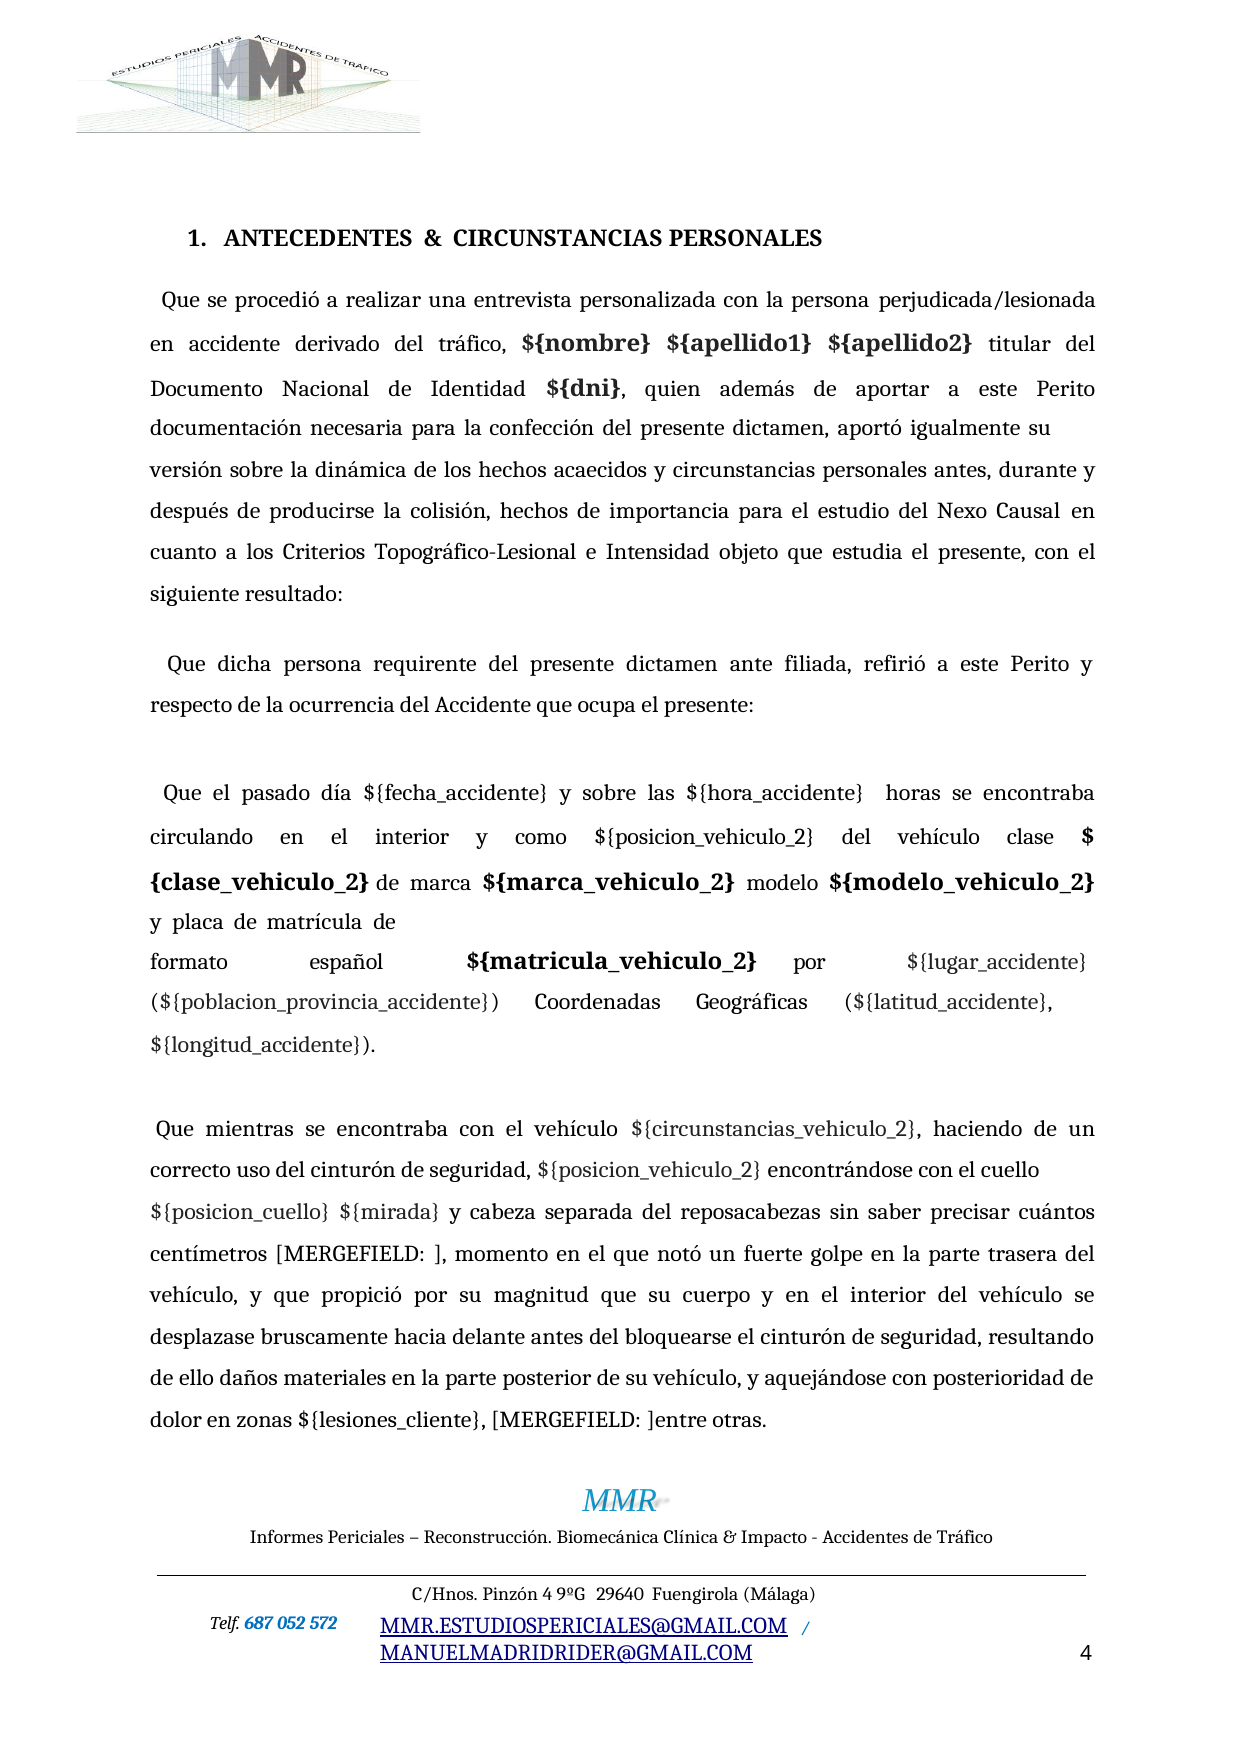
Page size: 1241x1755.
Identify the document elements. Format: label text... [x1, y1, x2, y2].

text (${poblacion_provincia_accidente}) Coordenadas Geográficas (${latitud_accidente}, [150, 989, 1152, 1015]
text Que el pasado día ${fecha_accidente} y sobre las ${hora_accidente} horas se encontraba circulando en el interior y como ${posicion_vehiculo_2} del vehículo clase ${clase_vehiculo_2} de marca ${marca_vehiculo_2} modelo ${modelo_vehiculo_2} y placa de matrícula de [150, 780, 1095, 935]
text Que mientras se encontraba con el vehículo ${circunstancias_vehiculo_2}, haciendo de un correcto uso del cinturón de seguridad, ${posicion_vehiculo_2} encontrándose con el cuello [150, 1115, 1095, 1183]
list ANTECEDENTES & CIRCUNSTANCIAS PERSONALES [187, 222, 1152, 253]
text ${posicion_cuello} ${mirada} y cabeza separada del reposacabezas sin saber precisar cuántos centímetros [MERGEFIELD: ], momento en el que notó un fuerte golpe en la parte trasera del vehículo, y que propició por su magnitud que su cuerpo y en el interior del vehículo se desplazase bruscamente hacia delante antes del bloquearse el cinturón de seguridad, resultando de ello daños materiales en la parte posterior de su vehículo, y aquejándose con posterioridad de dolor en zonas ${lesiones_cliente}, [MERGEFIELD: ]entre otras. [150, 1199, 1095, 1433]
text formato español ${matricula_vehiculo_2} por ${lugar_accidente} [150, 947, 1152, 975]
text Que dicha persona requirente del presente dictamen ante filiada, refirió a este Perito y respecto de la ocurrencia del Accidente que ocupa el presente: [150, 651, 1094, 718]
text versión sobre la dinámica de los hechos acaecidos y circunstancias personales antes, durante y después de producirse la colisión, hechos de importancia para el estudio del Nexo Causal en cuanto a los Criterios Topográfico-Lesional e Intensidad objeto que estudia el presente, con el siguiente resultado: [150, 456, 1095, 607]
text ${longitud_accidente}). [150, 1032, 1152, 1058]
text Que se procedió a realizar una entrevista personalizada con la persona perjudicada/lesionada en accidente derivado del tráfico, ${nombre} ${apellido1} ${apellido2} titular del Documento Nacional de Identidad ${dni}, quien además de aportar a este Perito documentación necesaria para la confección del presente dictamen, aportó igualmente su [150, 287, 1096, 441]
